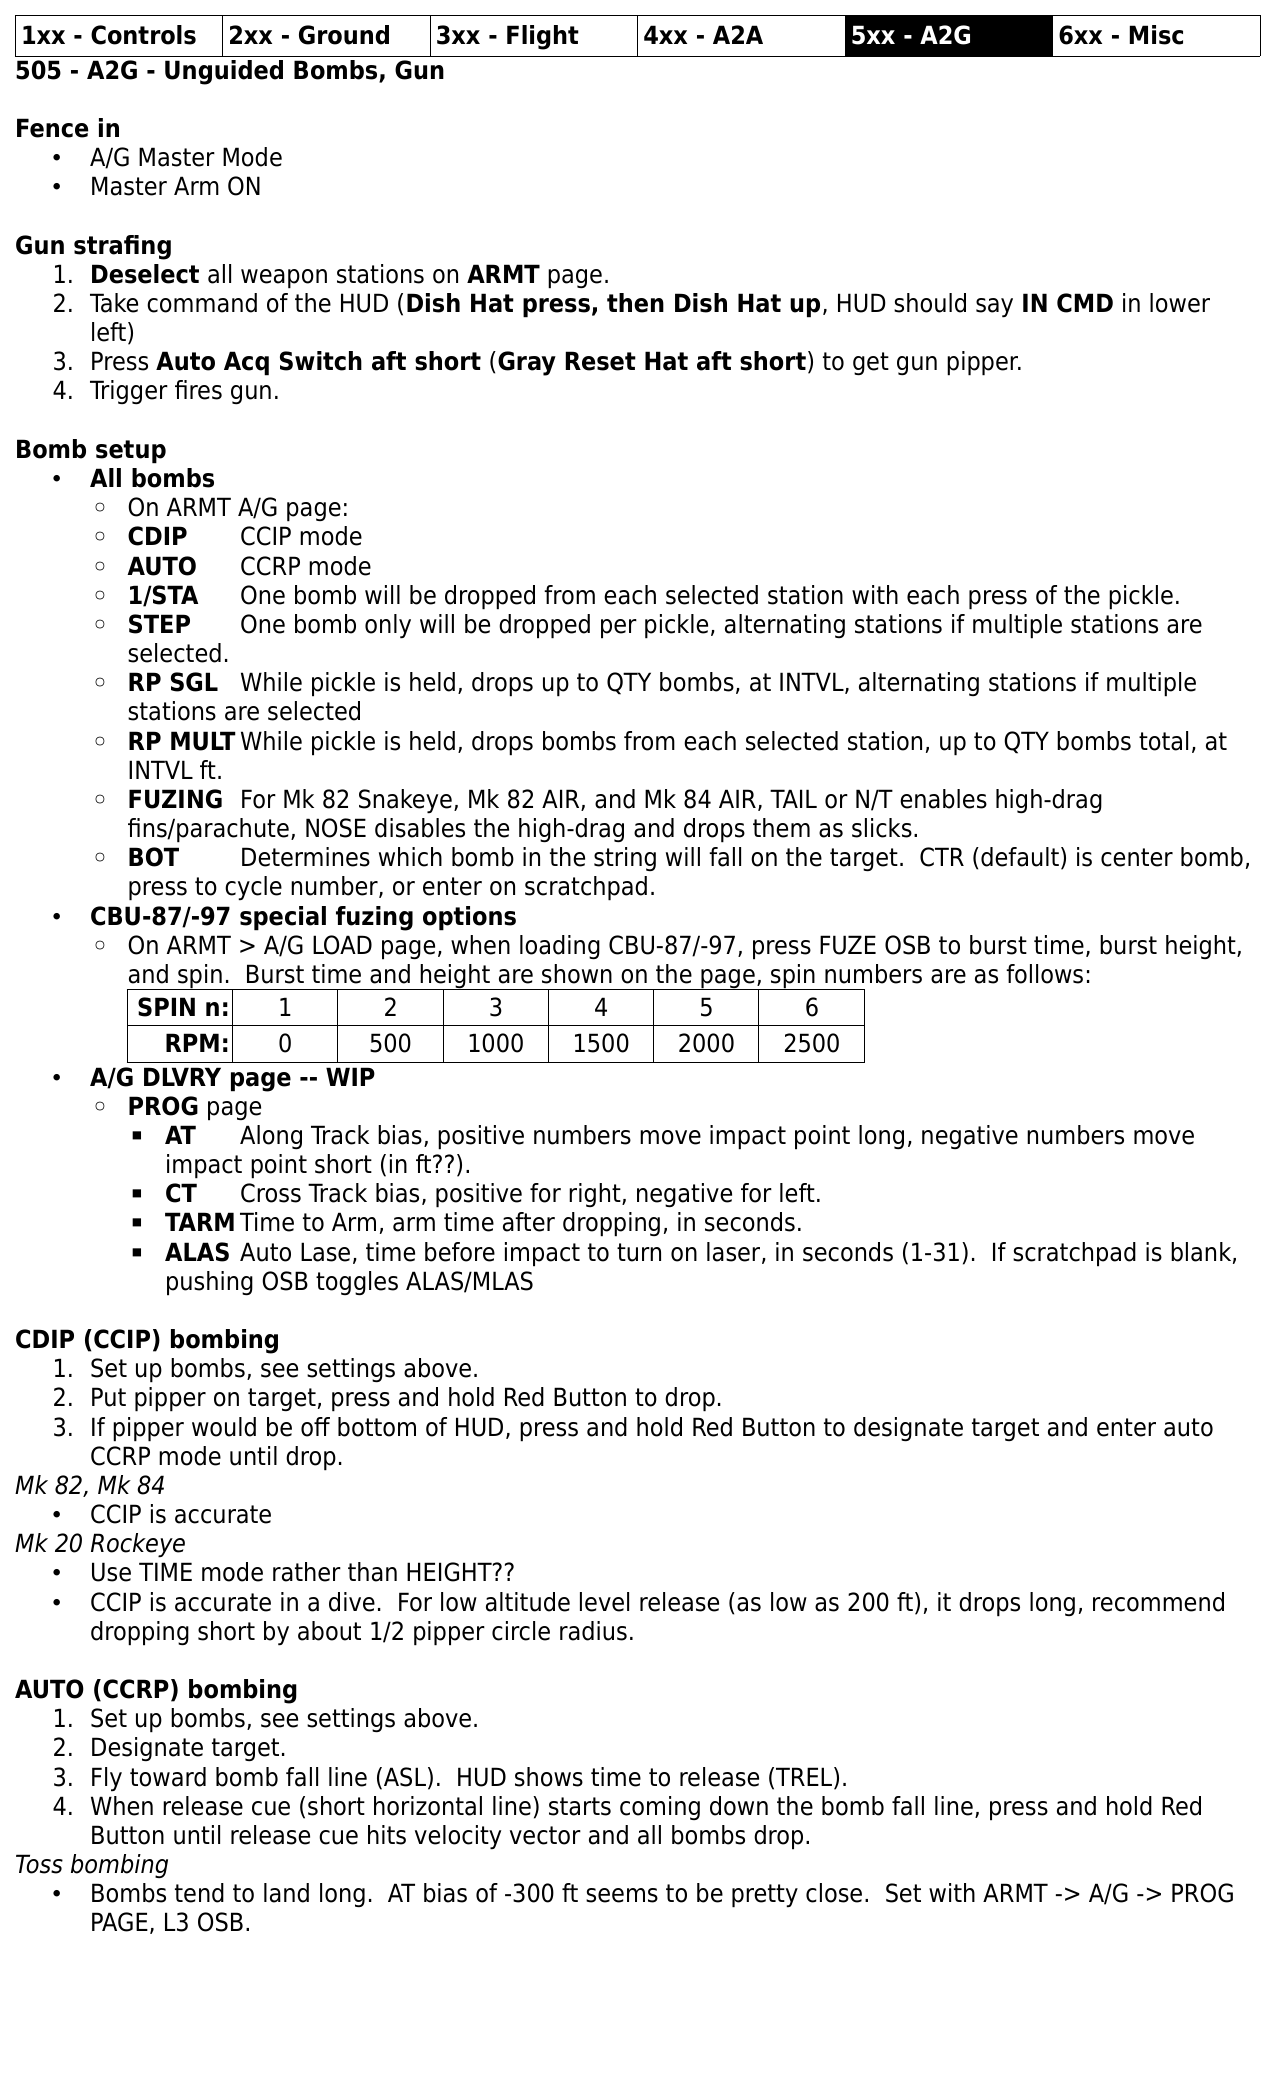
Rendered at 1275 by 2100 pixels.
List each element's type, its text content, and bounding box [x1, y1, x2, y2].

table_header 5xx - A2G [846, 16, 1052, 56]
table_cell 0 [233, 1026, 337, 1062]
list CCIP is accurate [52, 1500, 1260, 1529]
text Bomb setup [15, 435, 1260, 464]
table_header 6 [759, 990, 864, 1025]
list AUTO CCRP mode [90, 552, 1260, 581]
list Bombs tend to land long. AT bias of -300 ft seems to be pretty close. Set with ARMT -> A/G -> PROG PAGE, L3 OSB. [52, 1879, 1260, 1938]
table_header 2xx - Ground [223, 16, 430, 56]
list If pipper would be off bottom of HUD, press and hold Red Button to designate target and enter auto CCRP mode until drop. [52, 1413, 1260, 1471]
list On ARMT > A/G LOAD page, when loading CBU-87/-97, press FUZE OSB to burst time, burst height, and spin. Burst time and height are shown on the page, spin numbers are as follows: [90, 931, 1260, 989]
text Gun strafing [15, 231, 1260, 260]
list RP MULT While pickle is held, drops bombs from each selected station, up to QTY bombs total, at INTVL ft. [90, 727, 1260, 785]
list PROG page [90, 1092, 1260, 1121]
table_cell 1000 [444, 1026, 548, 1062]
table_cell 2500 [759, 1026, 864, 1062]
list FUZING For Mk 82 Snakeye, Mk 82 AIR, and Mk 84 AIR, TAIL or N/T enables high-drag fins/parachute, NOSE disables the high-drag and drops them as slicks. [90, 785, 1260, 843]
table_header 2 [338, 990, 443, 1025]
table_header 4 [549, 990, 653, 1025]
list CDIP CCIP mode [90, 522, 1260, 552]
text 505 - A2G - Unguided Bombs, Gun [15, 57, 1260, 85]
list Press Auto Acq Switch aft short (Gray Reset Hat aft short) to get gun pipper. [52, 347, 1260, 377]
list CCIP is accurate in a dive. For low altitude level release (as low as 200 ft), it drops long, recommend dropping short by about 1/2 pipper circle radius. [52, 1588, 1260, 1646]
text Mk 82, Mk 84 [15, 1471, 1260, 1500]
list CT Cross Track bias, positive for right, negative for left. [127, 1179, 1260, 1208]
list STEP One bomb only will be dropped per pickle, alternating stations if multiple stations are selected. [90, 610, 1260, 668]
list Designate target. [52, 1733, 1260, 1763]
list Set up bombs, see settings above. [52, 1704, 1260, 1733]
table_cell RPM: [128, 1026, 232, 1062]
list Trigger fires gun. [52, 377, 1260, 406]
list ALAS Auto Lase, time before impact to turn on laser, in seconds (1-31). If scratchpad is blank, pushing OSB toggles ALAS/MLAS [127, 1238, 1260, 1296]
table_cell 1500 [549, 1026, 653, 1062]
list RP SGL While pickle is held, drops up to QTY bombs, at INTVL, alternating stations if multiple stations are selected [90, 668, 1260, 727]
table_header 4xx - A2A [638, 16, 845, 56]
list Fly toward bomb fall line (ASL). HUD shows time to release (TREL). [52, 1763, 1260, 1792]
list Master Arm ON [52, 172, 1260, 202]
table_header 1xx - Controls [16, 16, 222, 56]
table_header 3 [444, 990, 548, 1025]
text Mk 20 Rockeye [15, 1529, 1260, 1558]
table_header 6xx - Misc [1053, 16, 1260, 56]
list When release cue (short horizontal line) starts coming down the bomb fall line, press and hold Red Button until release cue hits velocity vector and all bombs drop. [52, 1792, 1260, 1850]
list AT Along Track bias, positive numbers move impact point long, negative numbers move impact point short (in ft??). [127, 1121, 1260, 1179]
table_header SPIN n: [128, 990, 232, 1025]
list TARM Time to Arm, arm time after dropping, in seconds. [127, 1208, 1260, 1238]
text AUTO (CCRP) bombing [15, 1675, 1260, 1704]
list BOT Determines which bomb in the string will fall on the target. CTR (default) is center bomb, press to cycle number, or enter on scratchpad. [90, 843, 1260, 902]
list All bombs [52, 464, 1260, 493]
list A/G Master Mode [52, 143, 1260, 172]
list Take command of the HUD (Dish Hat press, then Dish Hat up, HUD should say IN CMD in lower left) [52, 289, 1260, 347]
list Use TIME mode rather than HEIGHT?? [52, 1558, 1260, 1588]
table_cell 500 [338, 1026, 443, 1062]
list On ARMT A/G page: [90, 493, 1260, 522]
list Put pipper on target, press and hold Red Button to drop. [52, 1383, 1260, 1413]
table_cell 2000 [654, 1026, 758, 1062]
text Fence in [15, 114, 1260, 143]
list Set up bombs, see settings above. [52, 1354, 1260, 1383]
text CDIP (CCIP) bombing [15, 1325, 1260, 1354]
table_header 5 [654, 990, 758, 1025]
text Toss bombing [15, 1850, 1260, 1879]
table_header 3xx - Flight [431, 16, 637, 56]
list Deselect all weapon stations on ARMT page. [52, 260, 1260, 289]
table_header 1 [233, 990, 337, 1025]
list CBU-87/-97 special fuzing options [52, 902, 1260, 931]
list A/G DLVRY page -- WIP [52, 1063, 1260, 1092]
list 1/STA One bomb will be dropped from each selected station with each press of the pickle. [90, 581, 1260, 610]
